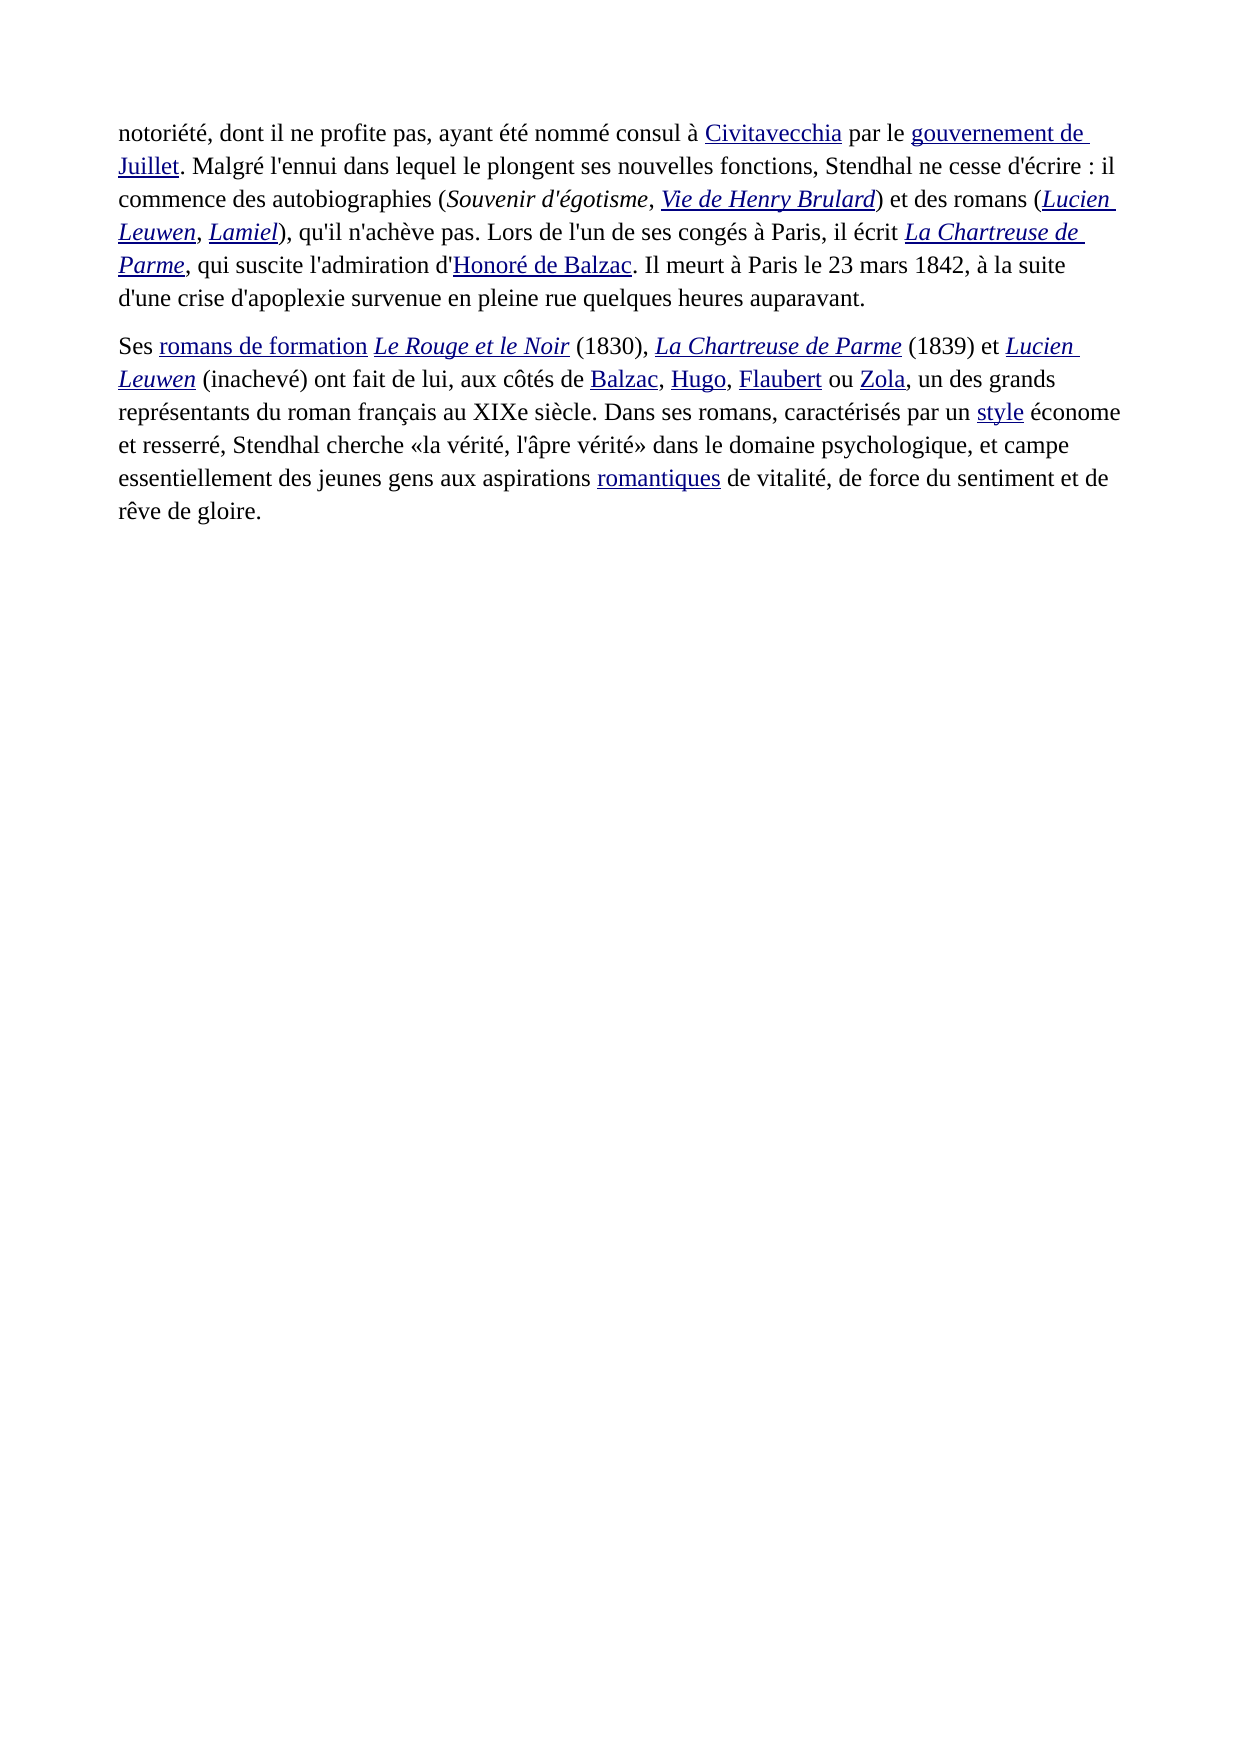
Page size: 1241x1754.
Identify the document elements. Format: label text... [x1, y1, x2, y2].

text notoriété, dont il ne profite pas, ayant été nommé consul à Civitavecchia par le gouvernement de Juillet. Malgré l'ennui dans lequel le plongent ses nouvelles fonctions, Stendhal ne cesse d'écrire : il commence des autobiographies (Souvenir d'égotisme, Vie de Henry Brulard) et des romans (Lucien Leuwen, Lamiel), qu'il n'achève pas. Lors de l'un de ses congés à Paris, il écrit La Chartreuse de Parme, qui suscite l'admiration d'Honoré de Balzac. Il meurt à Paris le 23 mars 1842, à la suite d'une crise d'apoplexie survenue en pleine rue quelques heures auparavant. [118, 118, 1122, 312]
text Ses romans de formation Le Rouge et le Noir (1830), La Chartreuse de Parme (1839) et Lucien Leuwen (inachevé) ont fait de lui, aux côtés de Balzac, Hugo, Flaubert ou Zola, un des grands représentants du roman français au XIXe siècle. Dans ses romans, caractérisés par un style économe et resserré, Stendhal cherche «la vérité, l'âpre vérité» dans le domaine psychologique, et campe essentiellement des jeunes gens aux aspirations romantiques de vitalité, de force du sentiment et de rêve de gloire. [118, 331, 1122, 525]
